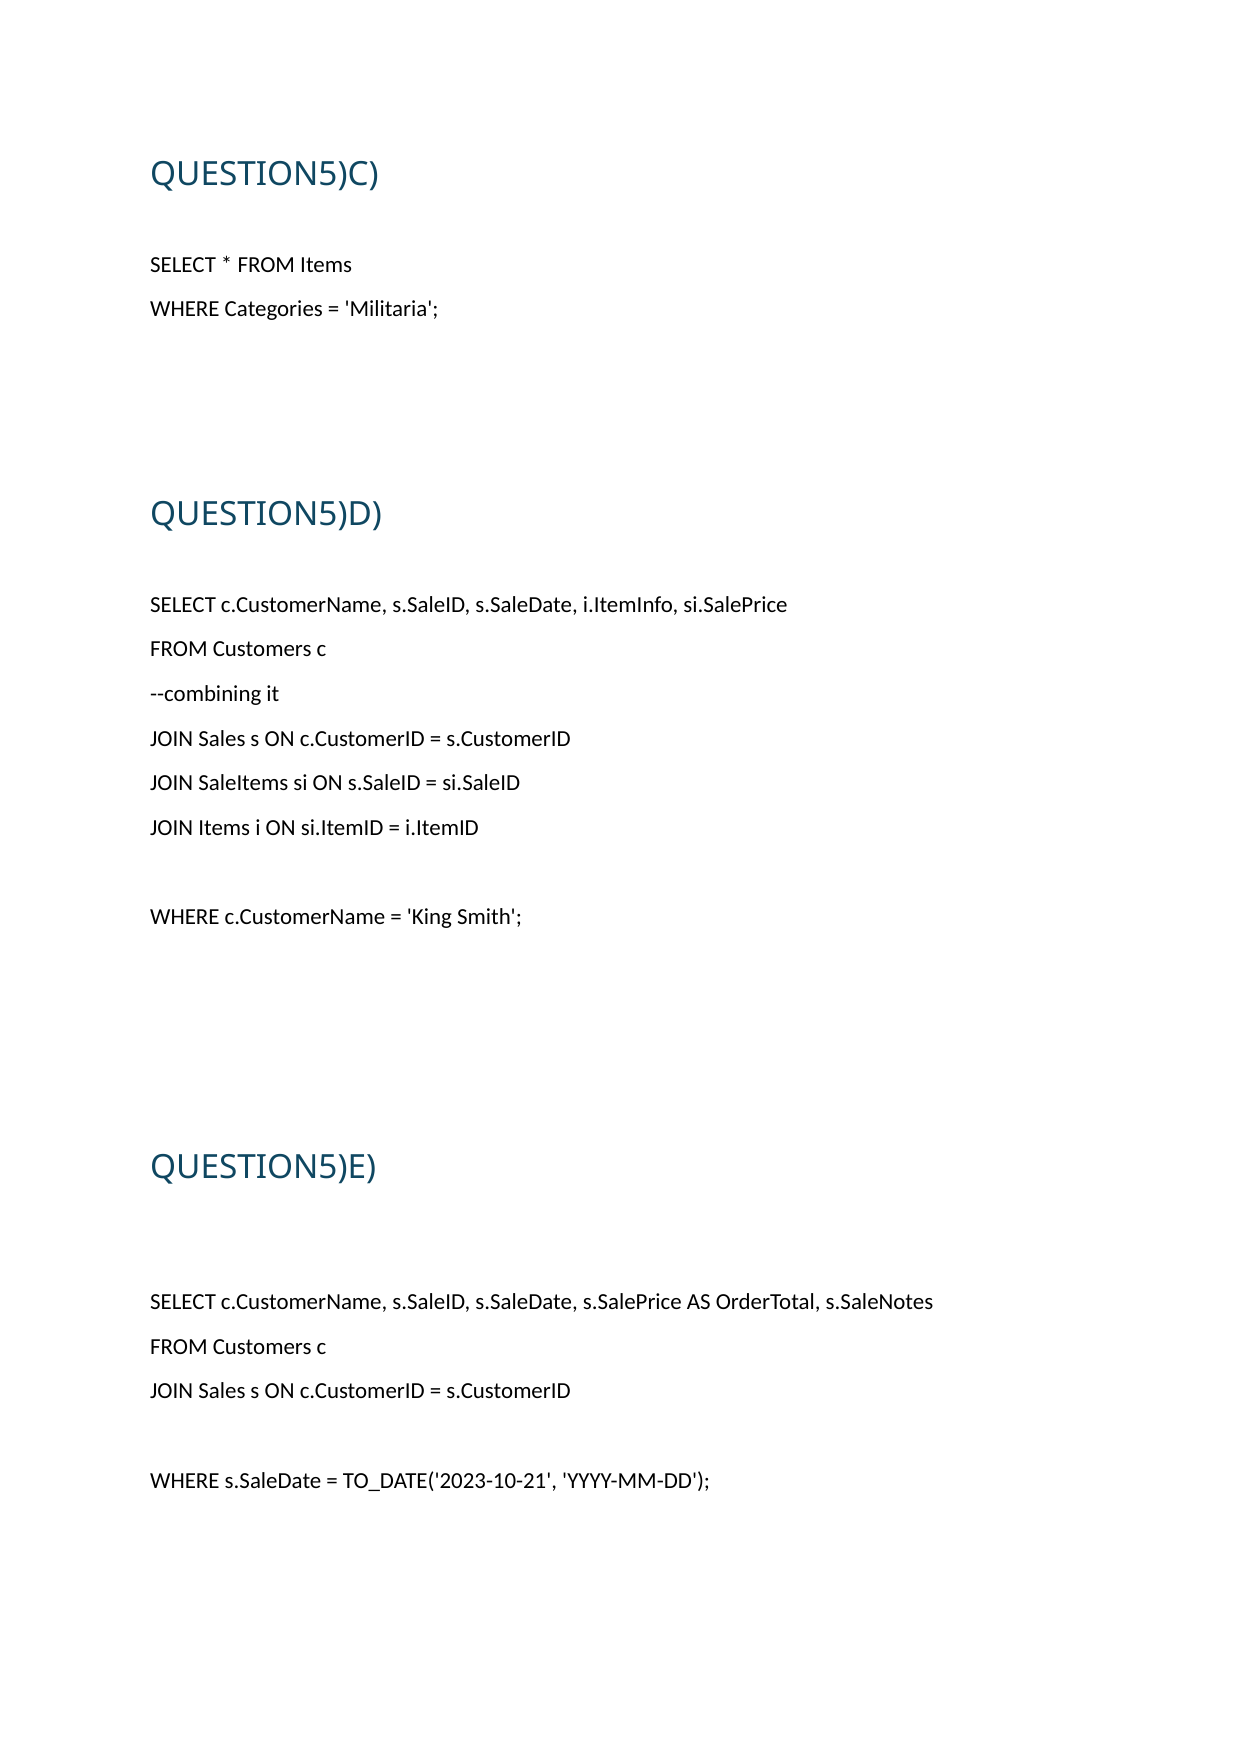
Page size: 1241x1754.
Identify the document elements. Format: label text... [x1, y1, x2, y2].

text WHERE Categories = 'Militaria'; [150, 294, 1090, 322]
text SELECT c.CustomerName, s.SaleID, s.SaleDate, i.ItemInfo, si.SalePrice [150, 590, 1090, 618]
text JOIN Sales s ON c.CustomerID = s.CustomerID [150, 724, 1090, 752]
subtitle QUESTION5)E) [150, 1143, 1090, 1188]
text WHERE c.CustomerName = 'King Smith'; [150, 902, 1090, 931]
text FROM Customers c [150, 1332, 1090, 1360]
text SELECT c.CustomerName, s.SaleID, s.SaleDate, s.SalePrice AS OrderTotal, s.SaleNotes [150, 1287, 1090, 1315]
text JOIN SaleItems si ON s.SaleID = si.SaleID [150, 768, 1090, 796]
subtitle QUESTION5)D) [150, 490, 1090, 535]
text SELECT * FROM Items [150, 250, 1090, 278]
text --combining it [150, 679, 1090, 707]
text JOIN Items i ON si.ItemID = i.ItemID [150, 813, 1090, 841]
text WHERE s.SaleDate = TO_DATE('2023-10-21', 'YYYY-MM-DD'); [150, 1466, 1090, 1494]
subtitle QUESTION5)C) [150, 150, 1090, 195]
text JOIN Sales s ON c.CustomerID = s.CustomerID [150, 1376, 1090, 1404]
text FROM Customers c [150, 634, 1090, 662]
